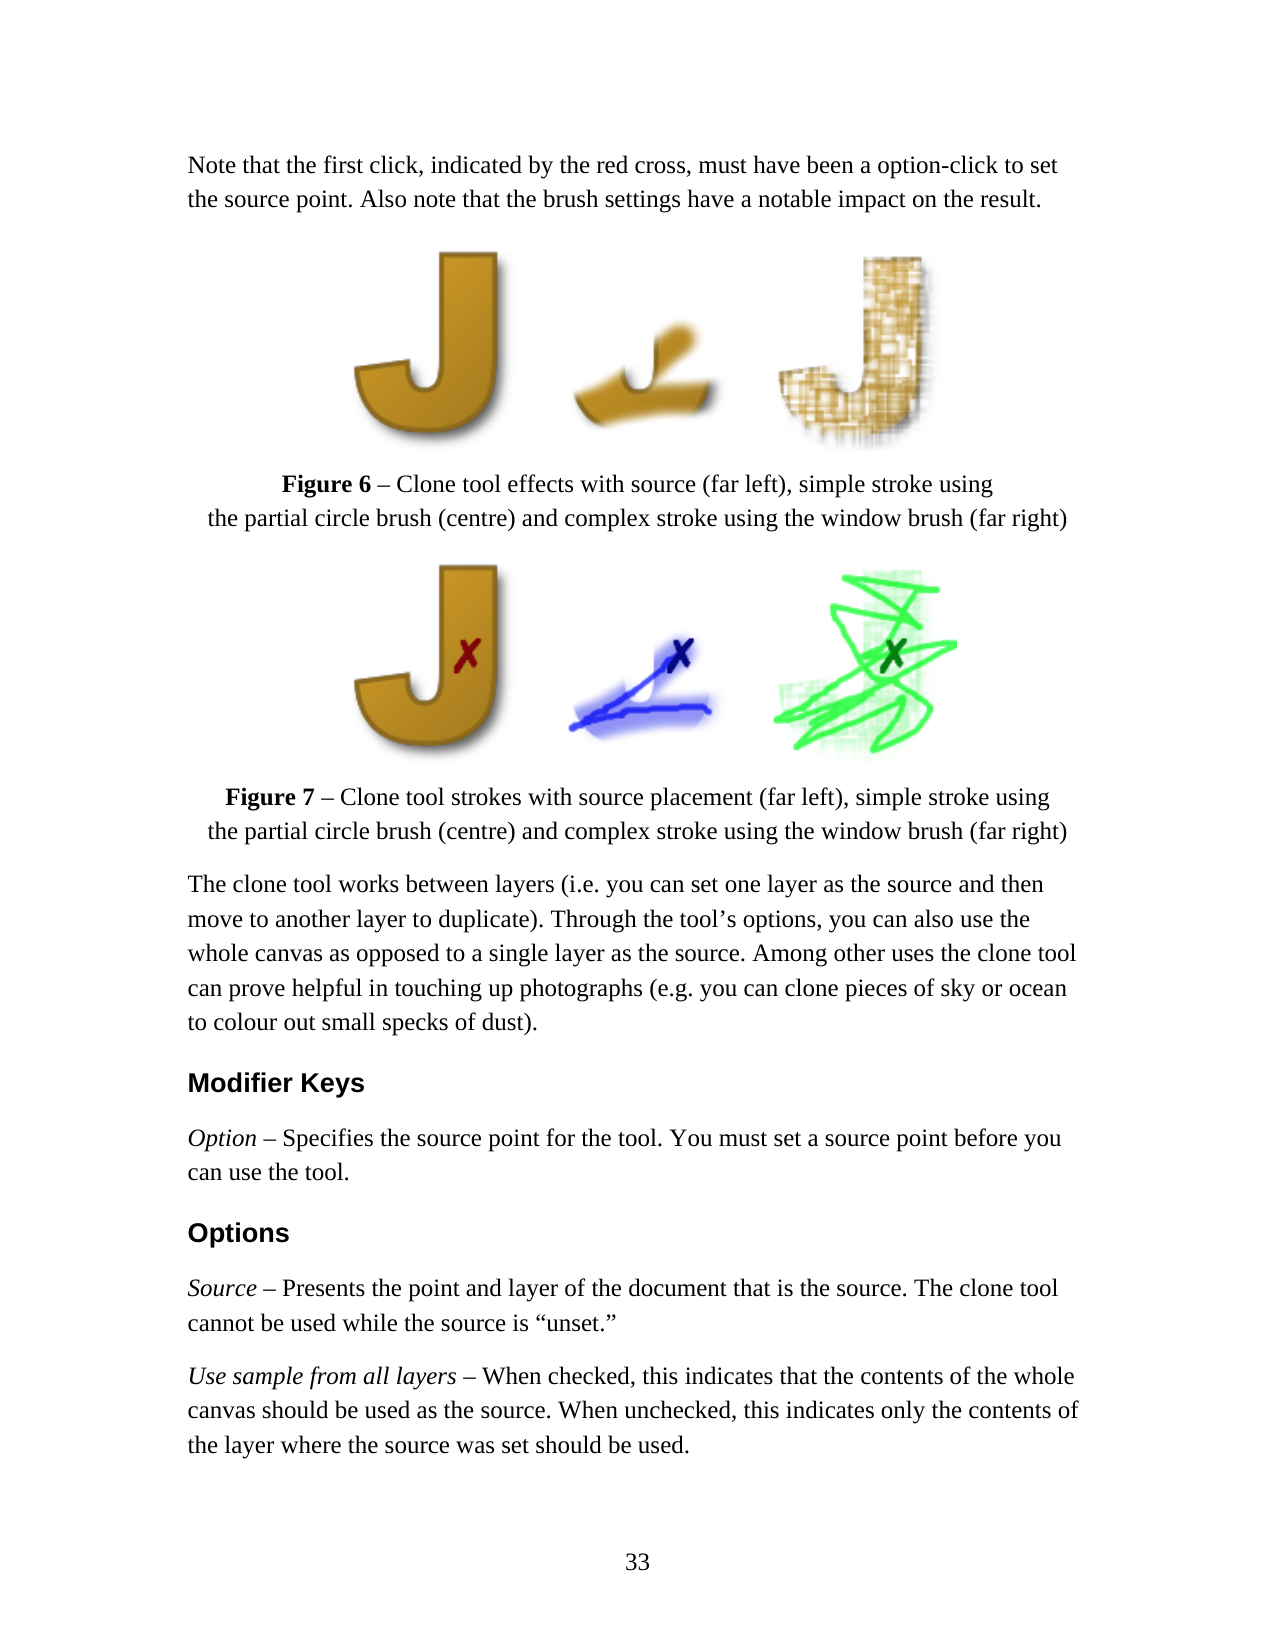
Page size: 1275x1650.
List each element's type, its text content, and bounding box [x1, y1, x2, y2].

text Option – Specifies the source point for the tool. You must set a source point before you can use the tool. [187, 1123, 1087, 1186]
picture [318, 550, 957, 764]
subtitle Modifier Keys [187, 1067, 1087, 1098]
text Figure 6 – Clone tool effects with source (far left), simple stroke using the partial circle brush (centre) and complex stroke using the window brush (far right) [187, 469, 1087, 532]
text Figure 7 – Clone tool strokes with source placement (far left), simple stroke using the partial circle brush (centre) and complex stroke using the window brush (far right) [187, 782, 1087, 845]
text Note that the first click, indicated by the red cross, must have been a option-click to set the source point. Also note that the brush settings have a notable impact on the result. [187, 150, 1087, 213]
picture [318, 237, 957, 451]
text The clone tool works between layers (i.e. you can set one layer as the source and then move to another layer to duplicate). Through the tool’s options, you can also use the whole canvas as opposed to a single layer as the source. Among other uses the clone tool can prove helpful in touching up photographs (e.g. you can clone pieces of sky or ocean to colour out small specks of dust). [187, 869, 1087, 1036]
text Source – Presents the point and layer of the document that is the source. The clone tool cannot be used while the source is “unset.” [187, 1273, 1087, 1336]
text Use sample from all layers – When checked, this indicates that the contents of the whole canvas should be used as the source. When unchecked, this indicates only the contents of the layer where the source was set should be used. [187, 1361, 1087, 1459]
subtitle Options [187, 1217, 1087, 1248]
